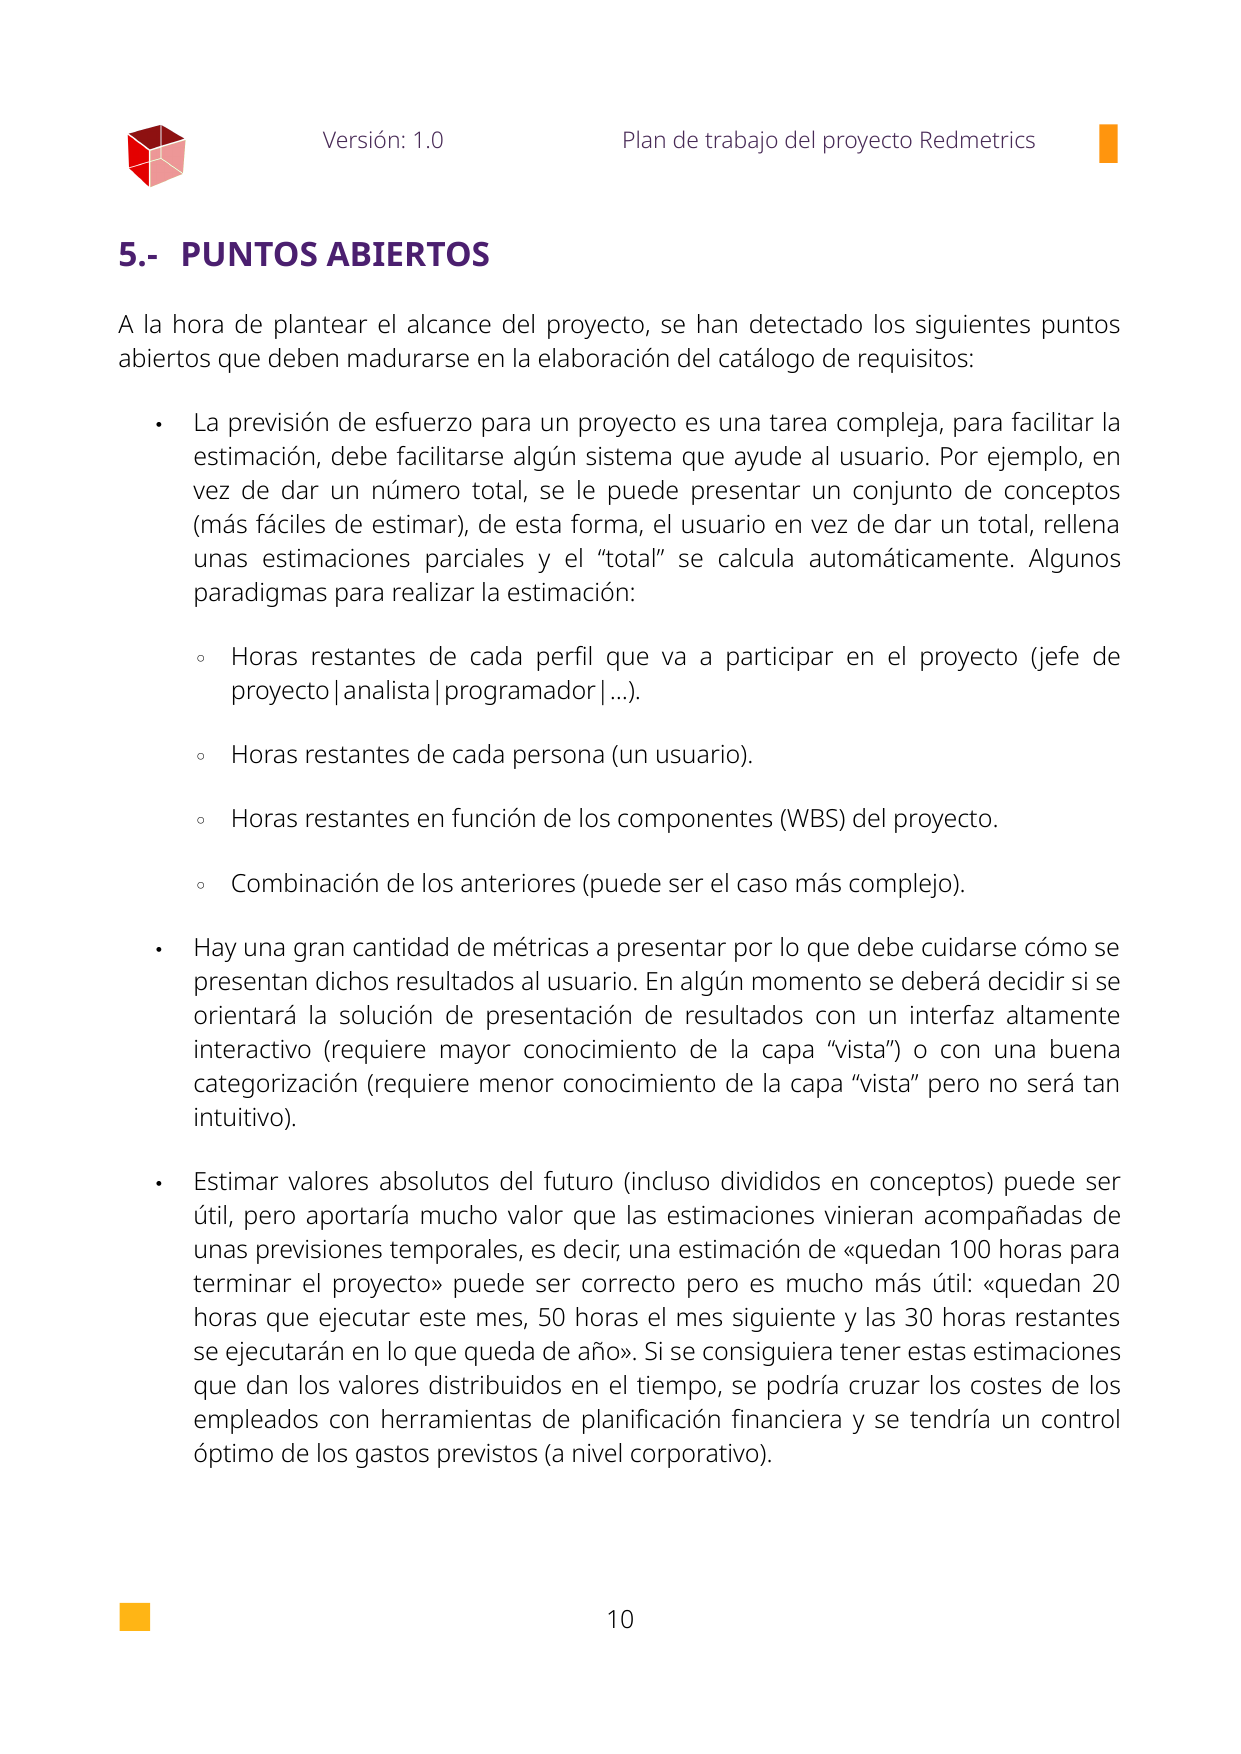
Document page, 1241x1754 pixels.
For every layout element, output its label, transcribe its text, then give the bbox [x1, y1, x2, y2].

picture [123, 123, 189, 189]
list Horas restantes de cada perfil que va a participar en el proyecto (jefe de proyecto|analista|programador|...). [193, 639, 1122, 707]
list Estimar valores absolutos del futuro (incluso divididos en conceptos) puede ser útil, pero aportaría mucho valor que las estimaciones vinieran acompañadas de unas previsiones temporales, es decir, una estimación de «quedan 100 horas para terminar el proyecto» puede ser correcto pero es mucho más útil: «quedan 20 horas que ejecutar este mes, 50 horas el mes siguiente y las 30 horas restantes se ejecutarán en lo que queda de año». Si se consiguiera tener estas estimaciones que dan los valores distribuidos en el tiempo, se podría cruzar los costes de los empleados con herramientas de planificación financiera y se tendría un control óptimo de los gastos previstos (a nivel corporativo). [156, 1164, 1122, 1470]
list La previsión de esfuerzo para un proyecto es una tarea compleja, para facilitar la estimación, debe facilitarse algún sistema que ayude al usuario. Por ejemplo, en vez de dar un número total, se le puede presentar un conjunto de conceptos (más fáciles de estimar), de esta forma, el usuario en vez de dar un total, rellena unas estimaciones parciales y el “total” se calcula automáticamente. Algunos paradigmas para realizar la estimación: [156, 404, 1122, 609]
text A la hora de plantear el alcance del proyecto, se han detectado los siguientes puntos abiertos que deben madurarse en la elaboración del catálogo de requisitos: [118, 306, 1122, 374]
list Combinación de los anteriores (puede ser el caso más complejo). [193, 865, 1122, 899]
list Hay una gran cantidad de métricas a presentar por lo que debe cuidarse cómo se presentan dichos resultados al usuario. En algún momento se deberá decidir si se orientará la solución de presentación de resultados con un interfaz altamente interactivo (requiere mayor conocimiento de la capa “vista”) o con una buena categorización (requiere menor conocimiento de la capa “vista” pero no será tan intuitivo). [156, 929, 1122, 1134]
subtitle Puntos abiertos [118, 231, 1122, 276]
list Horas restantes de cada persona (un usuario). [193, 737, 1122, 771]
list Horas restantes en función de los componentes (WBS) del proyecto. [193, 801, 1122, 835]
